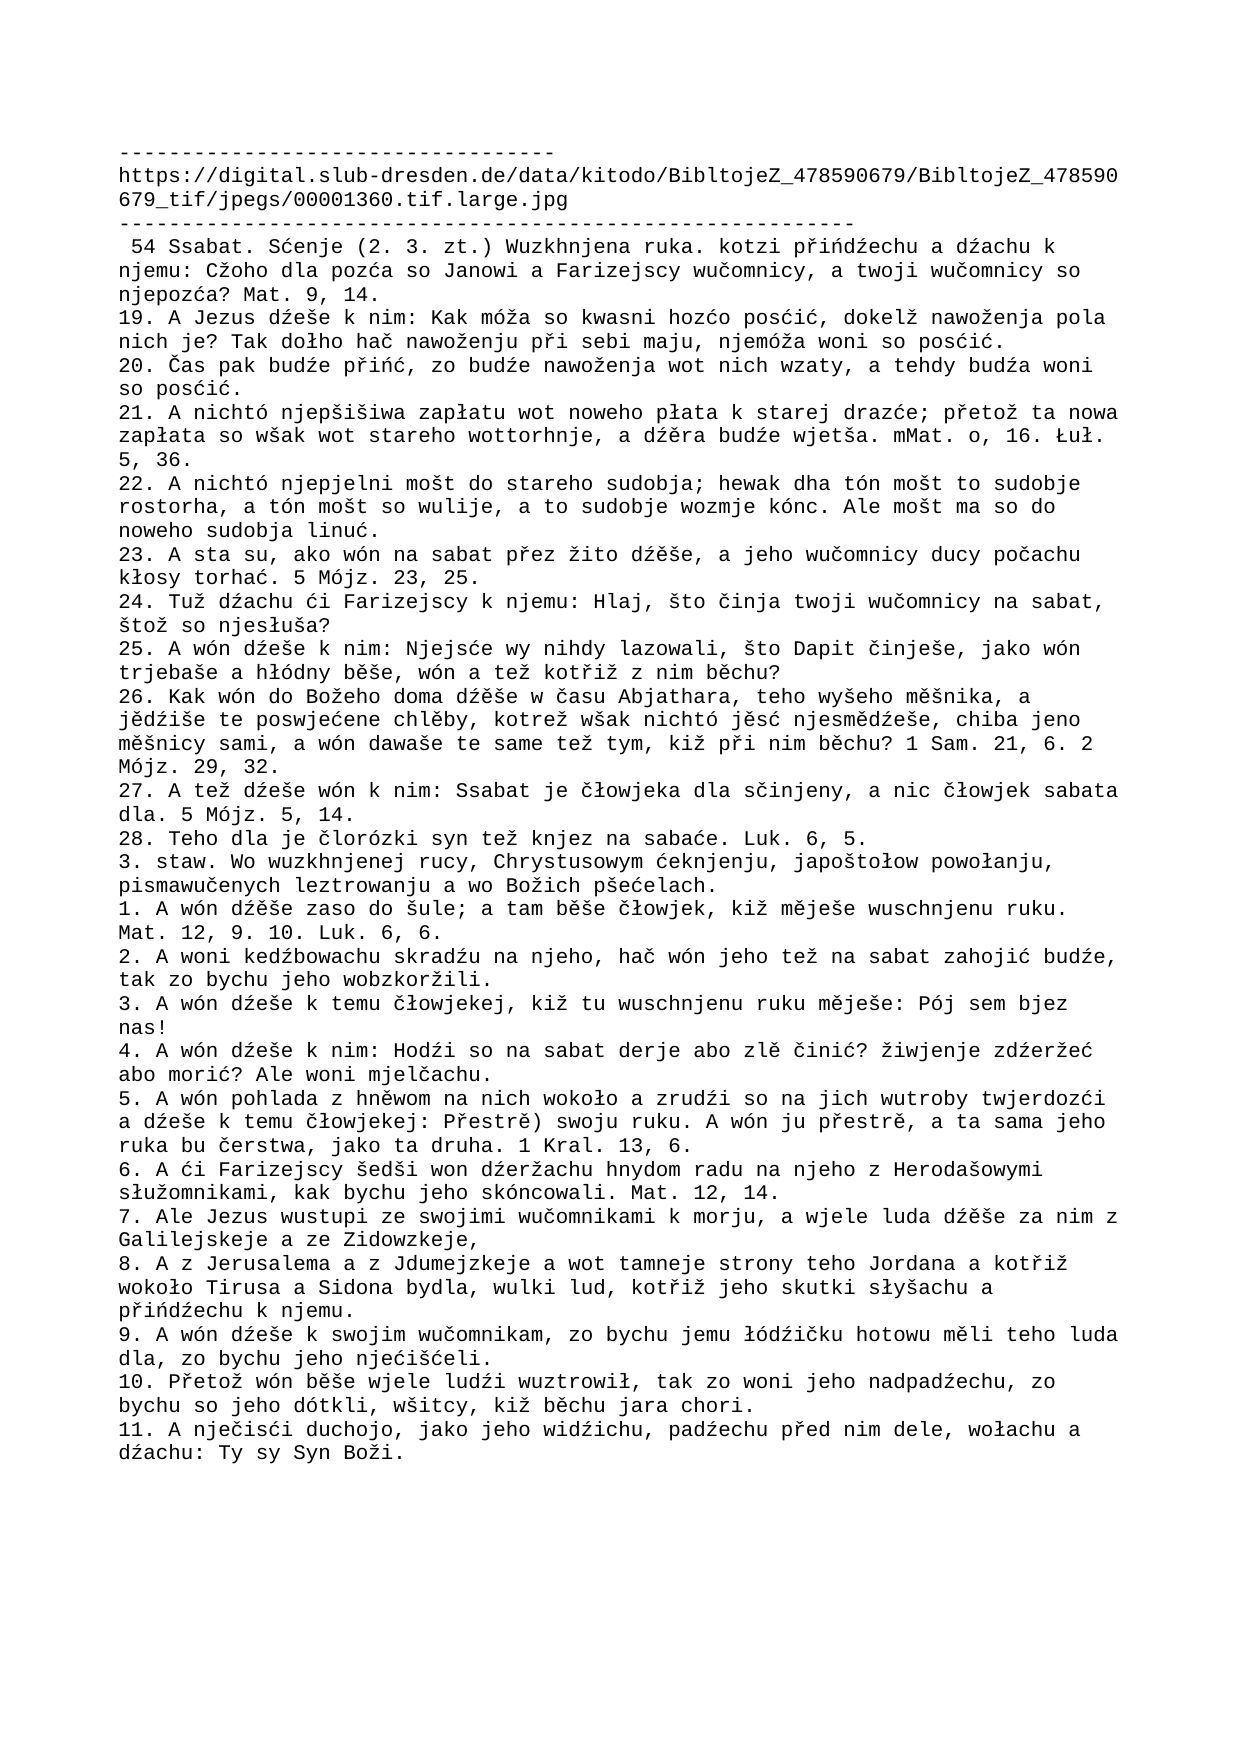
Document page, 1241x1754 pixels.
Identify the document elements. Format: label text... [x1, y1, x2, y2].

text 28. Teho dla je člorózki syn tež knjez na sabaće. Luk. 6, 5. [118, 827, 1122, 851]
text 19. A Jezus dźeše k nim: Kak móža so kwasni hozćo posćić, dokelž nawoženja pola nich je? Tak dołho hač nawoženju při sebi maju, njemóža woni so posćić. [118, 307, 1122, 354]
text 25. A wón dźeše k nim: Njejsće wy nihdy lazowali, što Dapit činješe, jako wón trjebaše a hłódny běše, wón a tež kotřiž z nim běchu? [118, 638, 1122, 686]
text 7. Ale Jezus wustupi ze swojimi wučomnikami k morju, a wjele luda dźěše za nim z Galilejskeje a ze Zidowzkeje, [118, 1206, 1122, 1253]
text 11. A nječisći duchojo, jako jeho widźichu, padźechu před nim dele, wołachu a dźachu: Ty sy Syn Boži. [118, 1419, 1122, 1466]
text ----------------------------------- https://digital.slub-dresden.de/data/kitodo/BibltojeZ_478590679/BibltojeZ_478590679_tif/jpegs/00001360.tif.large.jpg ----------------------------------------------------------- [118, 142, 1122, 236]
text 3. staw. Wo wuzkhnjenej rucy, Chrystusowym ćeknjenju, japoštołow powołanju, pismawučenych leztrowanju a wo Božich pšećelach. [118, 851, 1122, 898]
text 8. A z Jerusalema a z Jdumejzkeje a wot tamneje strony teho Jordana a kotřiž wokoło Tirusa a Sidona bydla, wulki lud, kotřiž jeho skutki słyšachu a přińdźechu k njemu. [118, 1253, 1122, 1324]
text 27. A tež dźeše wón k nim: Ssabat je čłowjeka dla sčinjeny, a nic čłowjek sabata dla. 5 Mójz. 5, 14. [118, 780, 1122, 827]
text 3. A wón dźeše k temu čłowjekej, kiž tu wuschnjenu ruku měješe: Pój sem bjez nas! [118, 993, 1122, 1040]
text 23. A sta su, ako wón na sabat přez žito dźěše, a jeho wučomnicy ducy počachu kłosy torhać. 5 Mójz. 23, 25. [118, 544, 1122, 591]
text 22. A nichtó njepjelni mošt do stareho sudobja; hewak dha tón mošt to sudobje rostorha, a tón mošt so wulije, a to sudobje wozmje kónc. Ale mošt ma so do noweho sudobja linuć. [118, 473, 1122, 544]
text 10. Přetož wón běše wjele ludźi wuztrowił, tak zo woni jeho nadpadźechu, zo bychu so jeho dótkli, wšitcy, kiž běchu jara chori. [118, 1371, 1122, 1419]
text 21. A nichtó njepšišiwa zapłatu wot noweho płata k starej drazće; přetož ta nowa zapłata so wšak wot stareho wottorhnje, a dźěra budźe wjetša. mMat. o, 16. Łuł. 5, 36. [118, 402, 1122, 473]
text 54 Ssabat. Sćenje (2. 3. zt.) Wuzkhnjena ruka. kotzi přińdźechu a dźachu k njemu: Cžoho dla pozća so Janowi a Farizejscy wučomnicy, a twoji wučomnicy so njepozća? Mat. 9, 14. [118, 236, 1122, 307]
text 2. A woni kedźbowachu skradźu na njeho, hač wón jeho tež na sabat zahojić budźe, tak zo bychu jeho wobzkoržili. [118, 946, 1122, 993]
text 20. Čas pak budźe přińć, zo budźe nawoženja wot nich wzaty, a tehdy budźa woni so posćić. [118, 354, 1122, 402]
text 1. A wón dźěše zaso do šule; a tam běše čłowjek, kiž měješe wuschnjenu ruku. Mat. 12, 9. 10. Luk. 6, 6. [118, 898, 1122, 946]
text 5. A wón pohlada z hněwom na nich wokoło a zrudźi so na jich wutroby twjerdozći a dźeše k temu čłowjekej: Přestrě) swoju ruku. A wón ju přestrě, a ta sama jeho ruka bu čerstwa, jako ta druha. 1 Kral. 13, 6. [118, 1088, 1122, 1158]
text 24. Tuž dźachu ći Farizejscy k njemu: Hlaj, što činja twoji wučomnicy na sabat, štož so njesłuša? [118, 591, 1122, 638]
text 4. A wón dźeše k nim: Hodźi so na sabat derje abo zlě činić? žiwjenje zdźeržeć abo morić? Ale woni mjelčachu. [118, 1040, 1122, 1088]
text 6. A ći Farizejscy šedši won dźeržachu hnydom radu na njeho z Herodašowymi słužomnikami, kak bychu jeho skóncowali. Mat. 12, 14. [118, 1158, 1122, 1206]
text 9. A wón dźeše k swojim wučomnikam, zo bychu jemu łódźičku hotowu měli teho luda dla, zo bychu jeho njećišćeli. [118, 1324, 1122, 1371]
text 26. Kak wón do Božeho doma dźěše w času Abjathara, teho wyšeho měšnika, a jědźiše te poswjećene chlěby, kotrež wšak nichtó jěsć njesmědźeše, chiba jeno měšnicy sami, a wón dawaše te same tež tym, kiž při nim běchu? 1 Sam. 21, 6. 2 Mójz. 29, 32. [118, 686, 1122, 780]
